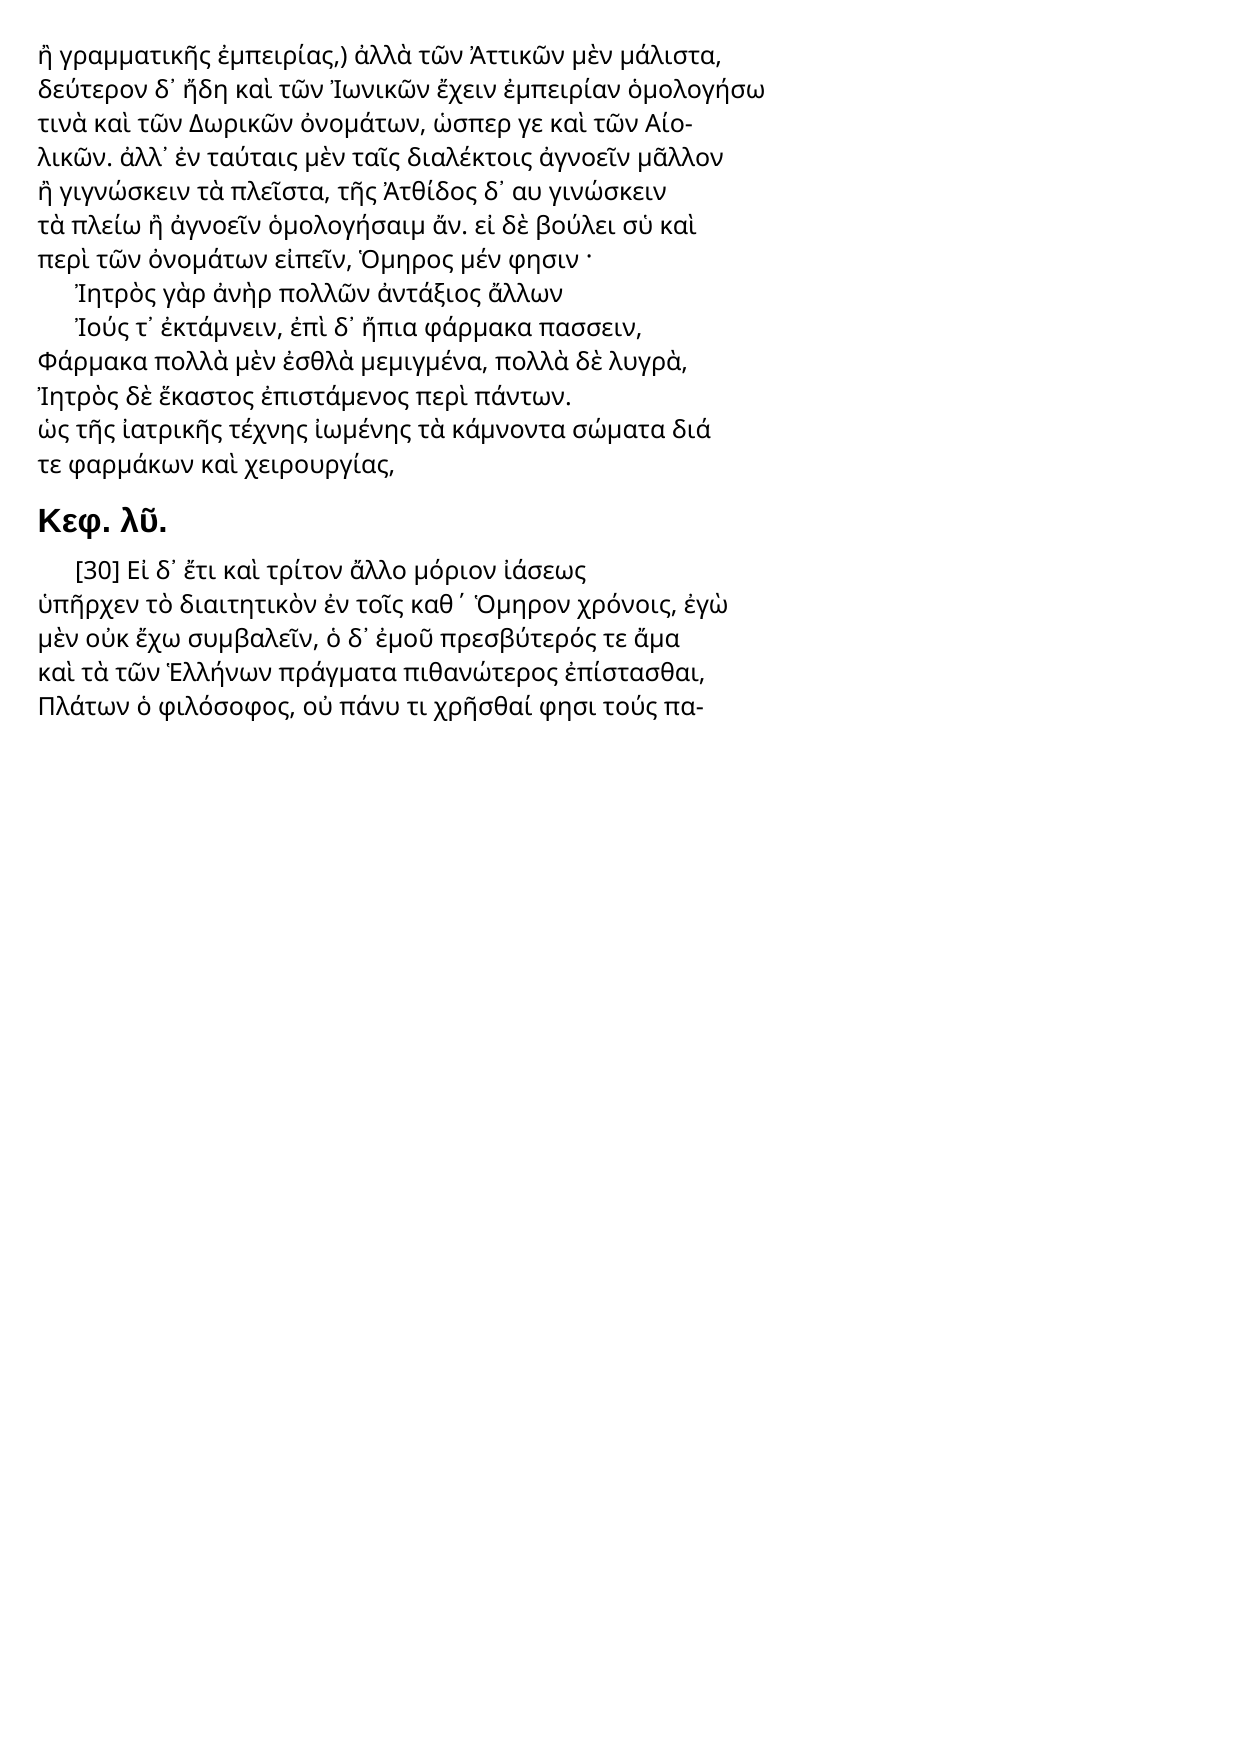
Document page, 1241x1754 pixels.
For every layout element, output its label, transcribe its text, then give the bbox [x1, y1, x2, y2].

text ἢ γραμματικῆς ἐμπειρίας,) ἀλλὰ τῶν Ἀττικῶν μὲν μάλιστα, δεύτερον δ᾽ ἤδη καὶ τῶν Ἰωνικῶν ἔχειν ἐμπειρίαν ὁμολογήσω τινὰ καὶ τῶν Δωρικῶν ὀνομάτων, ὡσπερ γε καὶ τῶν Αίο- λικῶν. ἀλλ᾽ ἐν ταύταις μὲν ταῖς διαλέκτοις ἀγνοεῖν μᾶλλον ἢ γιγνώσκειν τὰ πλεῖστα, τῆς Ἀτθίδος δ᾽ αυ γινώσκειν τὰ πλείω ἢ ἀγνοεῖν ὁμολογήσαιμ ἄν. εἰ δὲ βούλει σὑ καὶ περὶ τῶν ὀνομάτων εἰπεῖν, Ὁμηρος μέν φησιν · [37, 37, 1203, 276]
subtitle Κεφ. λῦ. [37, 501, 1203, 540]
text ὡς τῆς ἰατρικῆς τέχνης ἰωμένης τὰ κάμνοντα σώματα διά τε φαρμάκων καὶ χειρουργίας, [37, 412, 1203, 480]
text [30] Εἰ δ᾽ ἔτι καὶ τρίτον ἄλλο μόριον ἰάσεως ὑπῆρχεν τὸ διαιτητικὸν ἐν τοῖς καθ΄ Ὁμηρον χρόνοις, ἐγὼ μὲν οὐκ ἔχω συμβαλεῖν, ὁ δ᾽ ἐμοῦ πρεσβύτερός τε ἄμα καὶ τὰ τῶν Ἑλλήνων πράγματα πιθανώτερος ἐπίστασθαι, Πλάτων ὁ φιλόσοφος, οὐ πάνυ τι χρῆσθαί φησι τούς πα- [37, 552, 1203, 723]
text Ἰούς τ᾽ ἐκτάμνειν, ἐπὶ δ᾽ ἤπια φάρμακα πασσειν, Φάρμακα πολλὰ μὲν ἐσθλὰ μεμιγμένα, πολλὰ δὲ λυγρὰ, Ἰητρὸς δὲ ἕκαστος ἐπιστάμενος περὶ πάντων. [37, 310, 1203, 412]
text Ἰητρὸς γὰρ ἀνὴρ πολλῶν ἀντάξιος ἄλλων [37, 276, 1203, 310]
